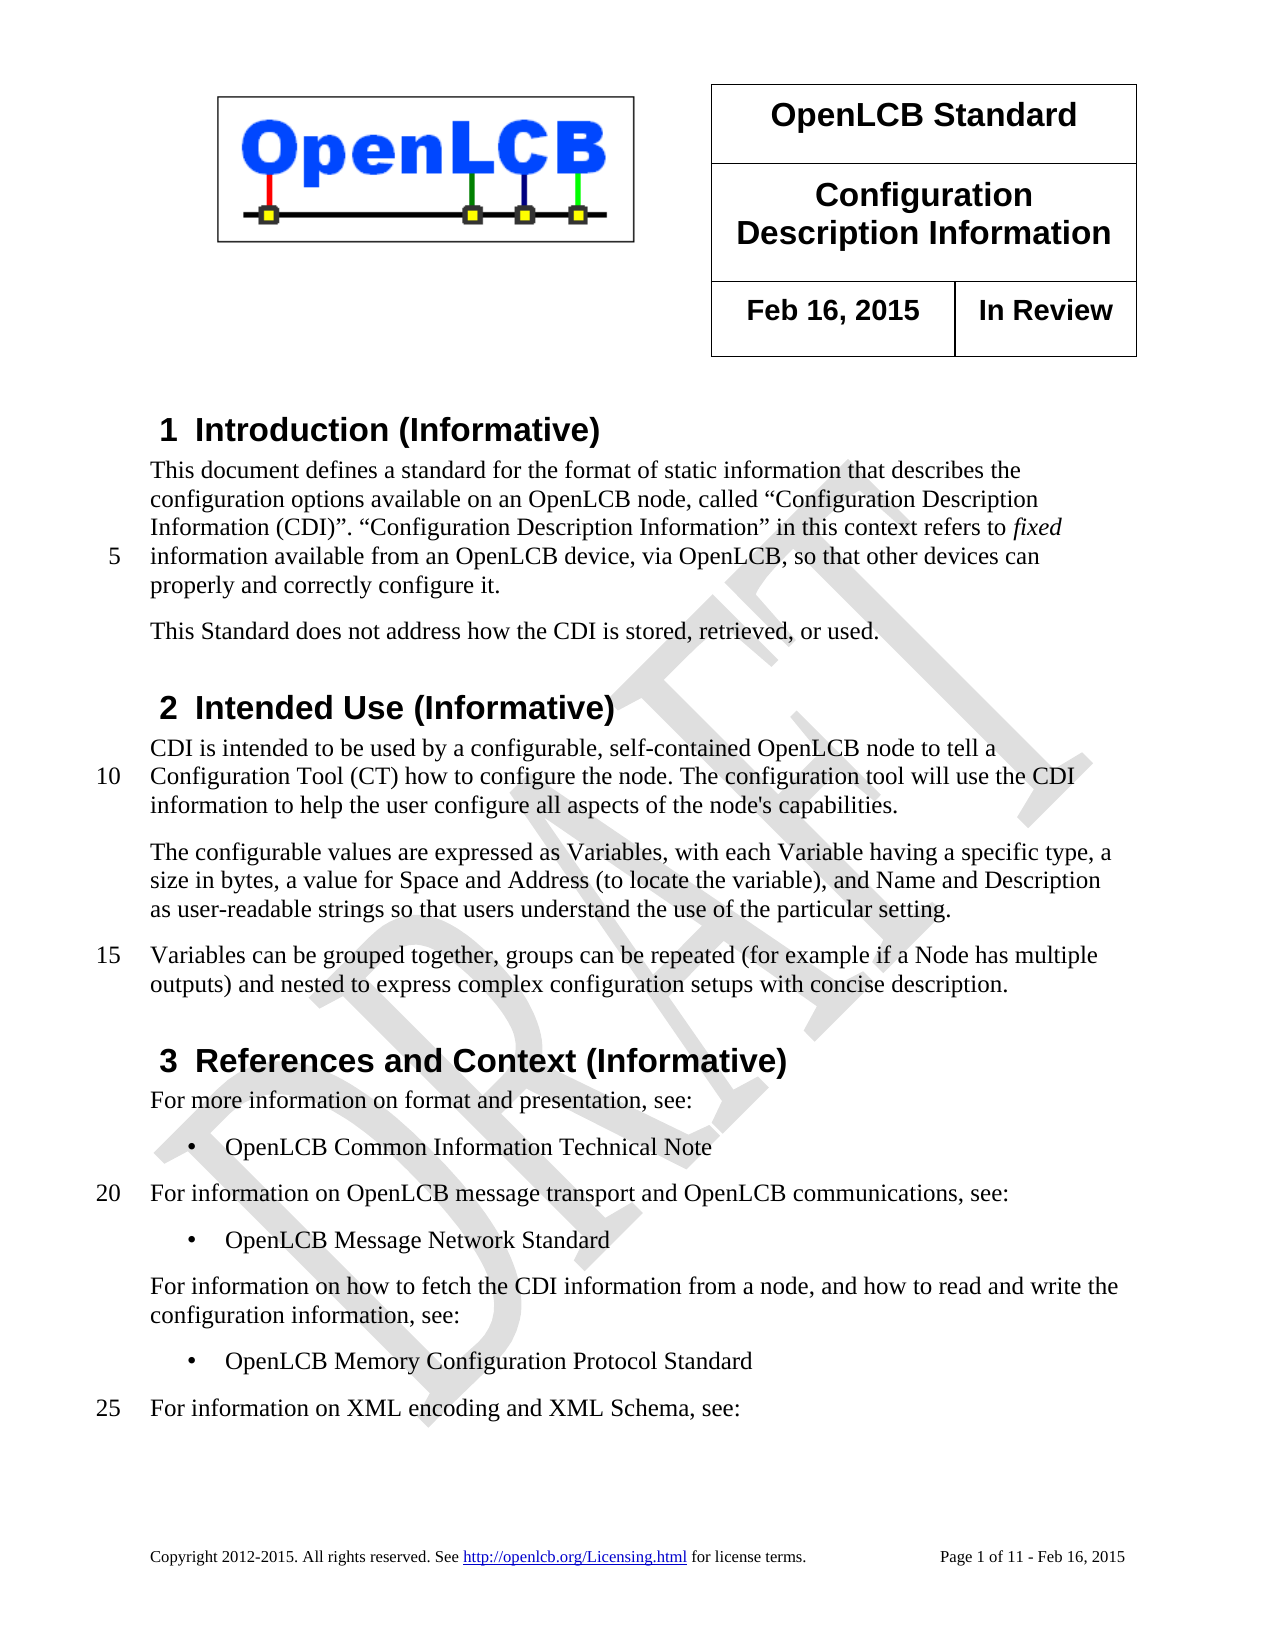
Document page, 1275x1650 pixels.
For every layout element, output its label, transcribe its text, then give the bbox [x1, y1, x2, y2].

text For information on OpenLCB message transport and OpenLCB communications, see: [257, 1178, 440, 1207]
subtitle References and Context (Informative) [701, 1041, 1125, 1079]
list OpenLCB Memory Configuration Protocol Standard [187, 1346, 410, 1375]
text Variables can be grouped together, groups can be repeated (for example if a Node has multiple outputs) and nested to express complex configuration setups with concise description. [150, 941, 364, 998]
text For more information on format and presentation, see: [354, 1085, 459, 1114]
text For information on XML encoding and XML Schema, see: [436, 1393, 1125, 1422]
text This Standard does not address how the CDI is stored, retrieved, or used. [150, 616, 689, 645]
text The configurable values are expressed as Variables, with each Variable having a specific type, a size in bytes, a value for Space and Address (to locate the variable), and Name and Description as user-readable strings so that users understand the use of the particular setting. [626, 837, 865, 923]
list OpenLCB Message Network Standard [187, 1225, 288, 1253]
list OpenLCB Common Information Technical Note [521, 1132, 667, 1161]
text Variables can be grouped together, groups can be repeated (for example if a Node has multiple outputs) and nested to express complex configuration setups with concise description. [476, 941, 650, 998]
text The configurable values are expressed as Variables, with each Variable having a specific type, a size in bytes, a value for Space and Address (to locate the variable), and Name and Description as user-readable strings so that users understand the use of the particular setting. [559, 837, 696, 923]
text CDI is intended to be used by a configurable, self-contained OpenLCB node to tell a Configuration Tool (CT) how to configure the node. The configuration tool will use the CDI information to help the user configure all aspects of the node's capabilities. [803, 733, 1033, 819]
list OpenLCB Memory Configuration Protocol Standard [484, 1346, 1125, 1375]
subtitle References and Context (Informative) [150, 1041, 424, 1079]
text Variables can be grouped together, groups can be repeated (for example if a Node has multiple outputs) and nested to express complex configuration setups with concise description. [367, 945, 489, 998]
text For information on how to fetch the CDI information from a node, and how to read and write the configuration information, see: [517, 1271, 1125, 1329]
text For information on how to fetch the CDI information from a node, and how to read and write the configuration information, see: [150, 1271, 364, 1329]
text For information on XML encoding and XML Schema, see: [150, 1393, 429, 1422]
text The configurable values are expressed as Variables, with each Variable having a specific type, a size in bytes, a value for Space and Address (to locate the variable), and Name and Description as user-readable strings so that users understand the use of the particular setting. [822, 837, 1125, 923]
subtitle Intended Use (Informative) [673, 688, 969, 726]
list OpenLCB Common Information Technical Note [696, 1132, 1125, 1161]
list OpenLCB Memory Configuration Protocol Standard [425, 1346, 472, 1368]
list OpenLCB Message Network Standard [604, 1225, 1125, 1253]
subtitle Intended Use (Informative) [974, 688, 1125, 726]
text This document defines a standard for the format of static information that describes the configuration options available on an OpenLCB node, called “Configuration Description Information (CDI)”. “Configuration Description Information” in this context refers to fixed information available from an OpenLCB device, via OpenLCB, so that other devices can properly and correctly configure it. [150, 455, 1125, 599]
text For more information on format and presentation, see: [589, 1085, 721, 1114]
text This Standard does not address how the CDI is stored, retrieved, or used. [902, 616, 1125, 645]
picture [216, 95, 636, 244]
text For information on OpenLCB message transport and OpenLCB communications, see: [459, 1178, 552, 1207]
text CDI is intended to be used by a configurable, self-contained OpenLCB node to tell a Configuration Tool (CT) how to configure the node. The configuration tool will use the CDI information to help the user configure all aspects of the node's capabilities. [150, 733, 761, 819]
text For information on OpenLCB message transport and OpenLCB communications, see: [567, 1178, 1125, 1207]
list OpenLCB Common Information Technical Note [414, 1132, 506, 1161]
subtitle Introduction (Informative) [150, 410, 1125, 449]
text For more information on format and presentation, see: [150, 1085, 220, 1114]
text For information on how to fetch the CDI information from a node, and how to read and write the configuration information, see: [350, 1271, 494, 1329]
list OpenLCB Common Information Technical Note [212, 1132, 396, 1161]
list OpenLCB Message Network Standard [304, 1225, 475, 1253]
text This Standard does not address how the CDI is stored, retrieved, or used. [776, 616, 888, 645]
text The configurable values are expressed as Variables, with each Variable having a specific type, a size in bytes, a value for Space and Address (to locate the variable), and Name and Description as user-readable strings so that users understand the use of the particular setting. [150, 837, 598, 923]
text CDI is intended to be used by a configurable, self-contained OpenLCB node to tell a Configuration Tool (CT) how to configure the node. The configuration tool will use the CDI information to help the user configure all aspects of the node's capabilities. [718, 733, 815, 793]
text For more information on format and presentation, see: [744, 1085, 1125, 1114]
text For more information on format and presentation, see: [502, 1089, 574, 1114]
subtitle Intended Use (Informative) [150, 688, 617, 726]
text Variables can be grouped together, groups can be repeated (for example if a Node has multiple outputs) and nested to express complex configuration setups with concise description. [669, 942, 803, 998]
text CDI is intended to be used by a configurable, self-contained OpenLCB node to tell a Configuration Tool (CT) how to configure the node. The configuration tool will use the CDI information to help the user configure all aspects of the node's capabilities. [1019, 733, 1125, 819]
text Variables can be grouped together, groups can be repeated (for example if a Node has multiple outputs) and nested to express complex configuration setups with concise description. [779, 941, 1125, 998]
subtitle References and Context (Informative) [430, 1041, 515, 1079]
list OpenLCB Message Network Standard [494, 1225, 584, 1253]
text For information on OpenLCB message transport and OpenLCB communications, see: [150, 1178, 242, 1207]
subtitle Intended Use (Informative) [609, 699, 668, 726]
subtitle References and Context (Informative) [542, 1041, 706, 1079]
text For more information on format and presentation, see: [231, 1095, 336, 1114]
